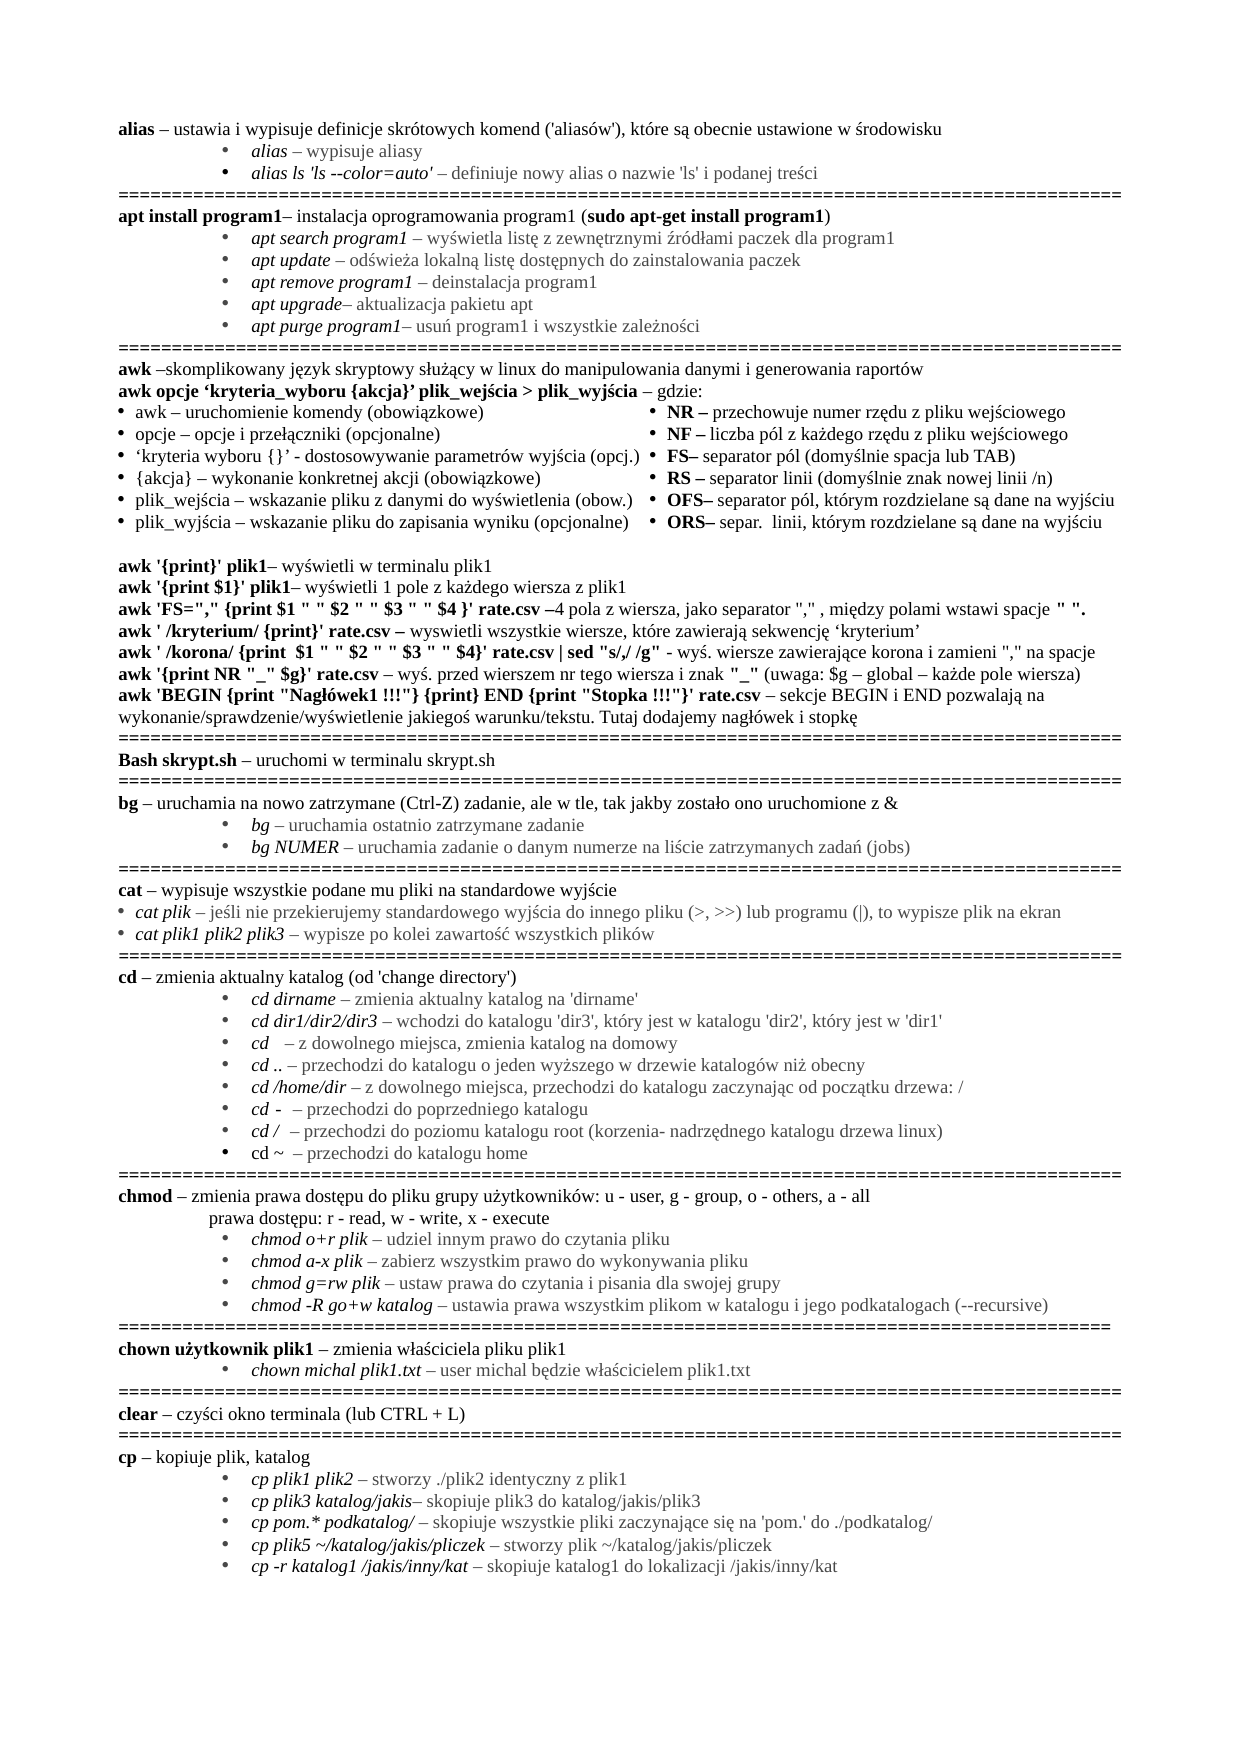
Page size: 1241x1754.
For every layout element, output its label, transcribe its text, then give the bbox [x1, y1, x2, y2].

list cp pom.* podkatalog/ – skopiuje wszystkie pliki zaczynające się na 'pom.' do ./podkatalog/ [222, 1511, 1122, 1533]
list {akcja} – wykonanie konkretnej akcji (obowiązkowe) [177, 467, 650, 489]
list chmod a-x plik – zabierz wszystkim prawo do wykonywania pliku [222, 1250, 1122, 1272]
list cp plik1 plik2 – stworzy ./plik2 identyczny z plik1 [222, 1467, 1122, 1489]
list opcje – opcje i przełączniki (opcjonalne) [177, 423, 650, 445]
list awk '{print NR "_" $g}' rate.csv – wyś. przed wierszem nr tego wiersza i znak "_" (uwaga: $g – global – każde pole wiersza) [118, 663, 1122, 684]
list chmod -R go+w katalog – ustawia prawa wszystkim plikom w katalogu i jego podkatalogach (--recursive) [222, 1294, 1122, 1316]
list alias – wypisuje aliasy [222, 140, 1122, 162]
list ‘kryteria wyboru {}’ - dostosowywanie parametrów wyjścia (opcj.) [177, 445, 650, 467]
list apt update – odświeża lokalną listę dostępnych do zainstalowania paczek [222, 249, 1122, 271]
list chmod g=rw plik – ustaw prawa do czytania i pisania dla swojej grupy [222, 1272, 1122, 1294]
subtitle ============================================================================================== [118, 727, 1122, 749]
list ============================================================================================== [118, 1424, 1122, 1446]
list cd – z dowolnego miejsca, zmienia katalog na domowy [222, 1032, 1122, 1054]
list ============================================================================================== [118, 944, 1122, 966]
subtitle awk opcje ‘kryteria_wyboru {akcja}’ plik_wejścia > plik_wyjścia – gdzie: [118, 380, 1122, 401]
list ============================================================================================== [118, 337, 1122, 358]
list bg NUMER – uruchamia zadanie o danym numerze na liście zatrzymanych zadań (jobs) [222, 836, 1122, 857]
subtitle Bash skrypt.sh – uruchomi w terminalu skrypt.sh [118, 749, 1122, 770]
subtitle ============================================================================================== [118, 770, 1122, 792]
subtitle awk '{print}' plik1– wyświetli w terminalu plik1 [118, 555, 1122, 576]
list awk 'FS="," {print $1 " " $2 " " $3 " " $4 }' rate.csv –4 pola z wiersza, jako separator "," , między polami wstawi spacje " ". [118, 598, 1122, 619]
subtitle cp – kopiuje plik, katalog [118, 1446, 1122, 1467]
list awk ' /kryterium/ {print}' rate.csv – wyswietli wszystkie wiersze, które zawierają sekwencję ‘kryterium’ [118, 619, 1122, 641]
list plik_wyjścia – wskazanie pliku do zapisania wyniku (opcjonalne) [177, 511, 650, 533]
list plik_wejścia – wskazanie pliku z danymi do wyświetlenia (obow.) [177, 489, 650, 511]
list cd dirname – zmienia aktualny katalog na 'dirname' [222, 988, 1122, 1010]
subtitle ============================================================================================= [118, 1316, 1122, 1338]
list FS– separator pól (domyślnie spacja lub TAB) [709, 445, 1122, 467]
list awk 'BEGIN {print "Nagłówek1 !!!"} {print} END {print "Stopka !!!"}' rate.csv – sekcje BEGIN i END pozwalają na wykonanie/sprawdzenie/wyświetlenie jakiegoś warunku/tekstu. Tutaj dodajemy nagłówek i stopkę [118, 684, 1122, 727]
list ============================================================================================== [118, 857, 1122, 879]
list prawa dostępu: r - read, w - write, x - execute [208, 1207, 1122, 1228]
list chown michal plik1.txt – user michal będzie właścicielem plik1.txt [222, 1359, 1122, 1381]
subtitle awk '{print $1}' plik1– wyświetli 1 pole z każdego wiersza z plik1 [118, 576, 1122, 598]
list cat plik – jeśli nie przekierujemy standardowego wyjścia do innego pliku (>, >>) lub programu (|), to wypisze plik na ekran [177, 901, 1122, 923]
list ============================================================================================== [118, 1163, 1122, 1185]
list ============================================================================================== [118, 1381, 1122, 1403]
list ============================================================================================== [118, 184, 1122, 205]
subtitle chown użytkownik plik1 – zmienia właściciela pliku plik1 [118, 1338, 1122, 1359]
list NF – liczba pól z każdego rzędu z pliku wejściowego [709, 423, 1122, 445]
list cd - – przechodzi do poprzedniego katalogu [222, 1098, 1122, 1119]
list cd / – przechodzi do poziomu katalogu root (korzenia- nadrzędnego katalogu drzewa linux) [222, 1119, 1122, 1142]
list awk ' /korona/ {print $1 " " $2 " " $3 " " $4}' rate.csv | sed "s/,/ /g" - wyś. wiersze zawierające korona i zamieni "," na spacje [118, 641, 1122, 663]
list apt search program1 – wyświetla listę z zewnętrznymi źródłami paczek dla program1 [222, 227, 1122, 249]
list cat plik1 plik2 plik3 – wypisze po kolei zawartość wszystkich plików [177, 923, 1122, 944]
subtitle bg – uruchamia na nowo zatrzymane (Ctrl-Z) zadanie, ale w tle, tak jakby zostało ono uruchomione z & [118, 792, 1122, 813]
subtitle cd – zmienia aktualny katalog (od 'change directory') [118, 966, 1122, 988]
list RS – separator linii (domyślnie znak nowej linii /n) [709, 467, 1122, 489]
list OFS– separator pól, którym rozdzielane są dane na wyjściu [709, 489, 1122, 511]
list cp plik3 katalog/jakis– skopiuje plik3 do katalog/jakis/plik3 [222, 1489, 1122, 1511]
list NR – przechowuje numer rzędu z pliku wejściowego [709, 401, 1122, 423]
list cd /home/dir – z dowolnego miejsca, przechodzi do katalogu zaczynając od początku drzewa: / [222, 1076, 1122, 1098]
list bg – uruchamia ostatnio zatrzymane zadanie [222, 813, 1122, 836]
list ORS– separ. linii, którym rozdzielane są dane na wyjściu [709, 511, 1122, 533]
list cd dir1/dir2/dir3 – wchodzi do katalogu 'dir3', który jest w katalogu 'dir2', który jest w 'dir1' [222, 1010, 1122, 1032]
list cd ~ – przechodzi do katalogu home [222, 1142, 1122, 1163]
list cd .. – przechodzi do katalogu o jeden wyższego w drzewie katalogów niż obecny [222, 1054, 1122, 1076]
list alias ls 'ls --color=auto' – definiuje nowy alias o nazwie 'ls' i podanej treści [222, 162, 1122, 184]
list cp -r katalog1 /jakis/inny/kat – skopiuje katalog1 do lokalizacji /jakis/inny/kat [222, 1555, 1122, 1577]
list apt purge program1– usuń program1 i wszystkie zależności [222, 315, 1122, 337]
subtitle chmod – zmienia prawa dostępu do pliku grupy użytkowników: u - user, g - group, o - others, a - all [118, 1185, 1122, 1207]
subtitle apt install program1– instalacja oprogramowania program1 (sudo apt-get install program1) [118, 205, 1122, 227]
text clear – czyści okno terminala (lub CTRL + L) [118, 1403, 1122, 1424]
subtitle awk –skomplikowany język skryptowy służący w linux do manipulowania danymi i generowania raportów [118, 358, 1122, 380]
list chmod o+r plik – udziel innym prawo do czytania pliku [222, 1228, 1122, 1250]
list apt upgrade– aktualizacja pakietu apt [222, 293, 1122, 315]
subtitle alias – ustawia i wypisuje definicje skrótowych komend ('aliasów'), które są obecnie ustawione w środowisku [118, 118, 1122, 140]
list apt remove program1 – deinstalacja program1 [222, 271, 1122, 293]
list awk – uruchomienie komendy (obowiązkowe) [177, 401, 650, 423]
subtitle cat – wypisuje wszystkie podane mu pliki na standardowe wyjście [118, 879, 1122, 901]
list cp plik5 ~/katalog/jakis/pliczek – stworzy plik ~/katalog/jakis/pliczek [222, 1533, 1122, 1555]
